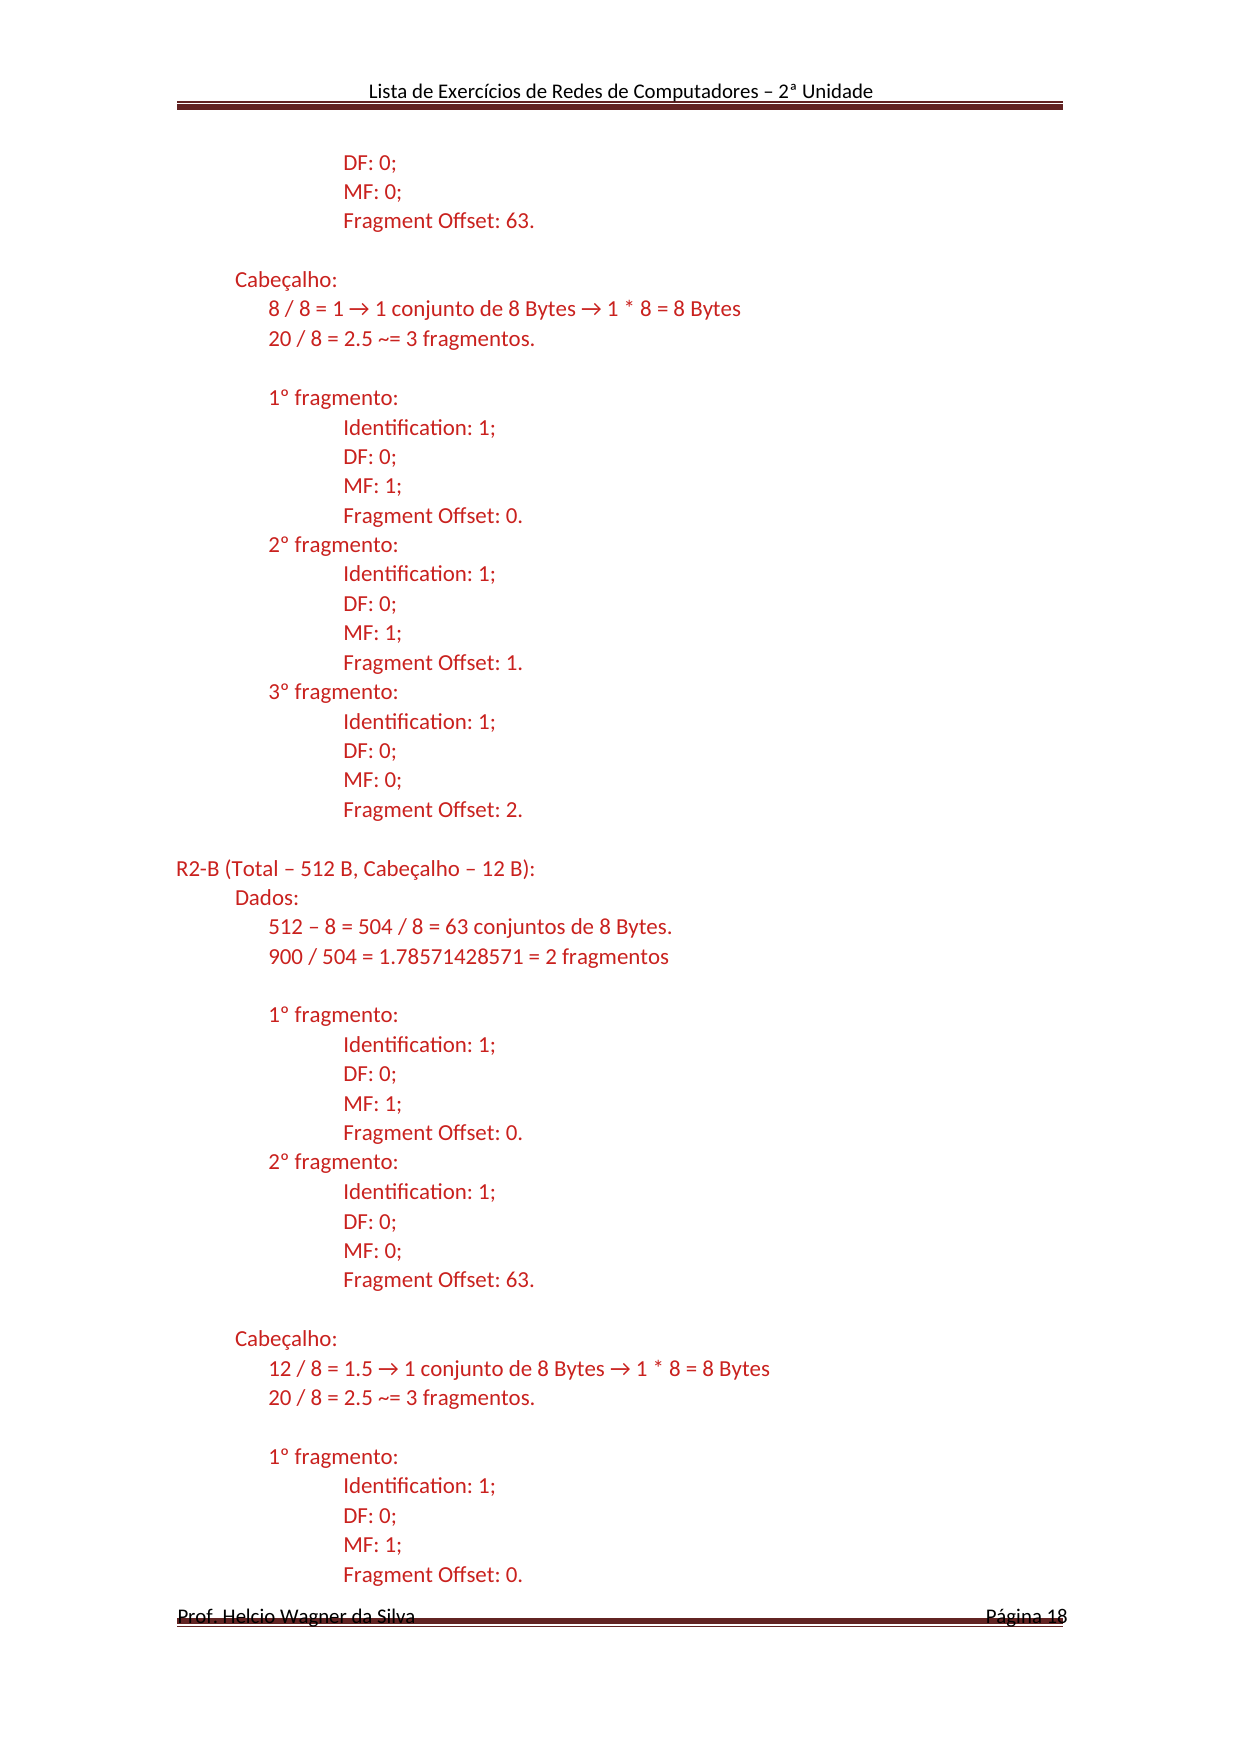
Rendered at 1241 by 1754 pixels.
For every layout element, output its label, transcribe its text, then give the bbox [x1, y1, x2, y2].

text DF: 0; [176, 1207, 1068, 1235]
text MF: 0; [176, 177, 1068, 205]
text 12 / 8 = 1.5 → 1 conjunto de 8 Bytes → 1 * 8 = 8 Bytes [176, 1354, 1068, 1382]
text 2º fragmento: [176, 1147, 1068, 1176]
text 1º fragmento: [176, 1442, 1068, 1470]
text MF: 1; [176, 1089, 1068, 1117]
text MF: 0; [176, 1236, 1068, 1264]
text R2-B (Total – 512 B, Cabeçalho – 12 B): [176, 854, 1068, 882]
text MF: 1; [176, 618, 1068, 646]
text 512 – 8 = 504 / 8 = 63 conjuntos de 8 Bytes. [176, 912, 1068, 941]
text Fragment Offset: 0. [176, 1118, 1068, 1146]
text 20 / 8 = 2.5 ~= 3 fragmentos. [176, 324, 1068, 352]
text Cabeçalho: [176, 265, 1068, 293]
text Identification: 1; [176, 1472, 1068, 1500]
text Identification: 1; [176, 413, 1068, 441]
text Cabeçalho: [176, 1324, 1068, 1352]
text Fragment Offset: 2. [176, 795, 1068, 823]
text Fragment Offset: 1. [176, 648, 1068, 676]
text 2º fragmento: [176, 530, 1068, 558]
text 20 / 8 = 2.5 ~= 3 fragmentos. [176, 1383, 1068, 1412]
text DF: 0; [176, 736, 1068, 764]
text DF: 0; [176, 1059, 1068, 1087]
text Identification: 1; [176, 1030, 1068, 1058]
text 3º fragmento: [176, 677, 1068, 705]
text 1º fragmento: [176, 383, 1068, 411]
text 1º fragmento: [176, 1001, 1068, 1029]
text Identification: 1; [176, 1177, 1068, 1205]
text Fragment Offset: 63. [176, 206, 1068, 234]
text 8 / 8 = 1 → 1 conjunto de 8 Bytes → 1 * 8 = 8 Bytes [176, 294, 1068, 323]
text Fragment Offset: 0. [176, 501, 1068, 529]
text Fragment Offset: 0. [176, 1560, 1068, 1588]
text MF: 1; [176, 1530, 1068, 1558]
text DF: 0; [176, 1501, 1068, 1529]
text Dados: [176, 883, 1068, 911]
text DF: 0; [176, 148, 1068, 176]
text 900 / 504 = 1.78571428571 = 2 fragmentos [176, 942, 1068, 970]
text DF: 0; [176, 442, 1068, 470]
text Identification: 1; [176, 559, 1068, 587]
text MF: 1; [176, 471, 1068, 499]
text Identification: 1; [176, 707, 1068, 735]
text MF: 0; [176, 766, 1068, 794]
text Fragment Offset: 63. [176, 1266, 1068, 1293]
text DF: 0; [176, 589, 1068, 617]
